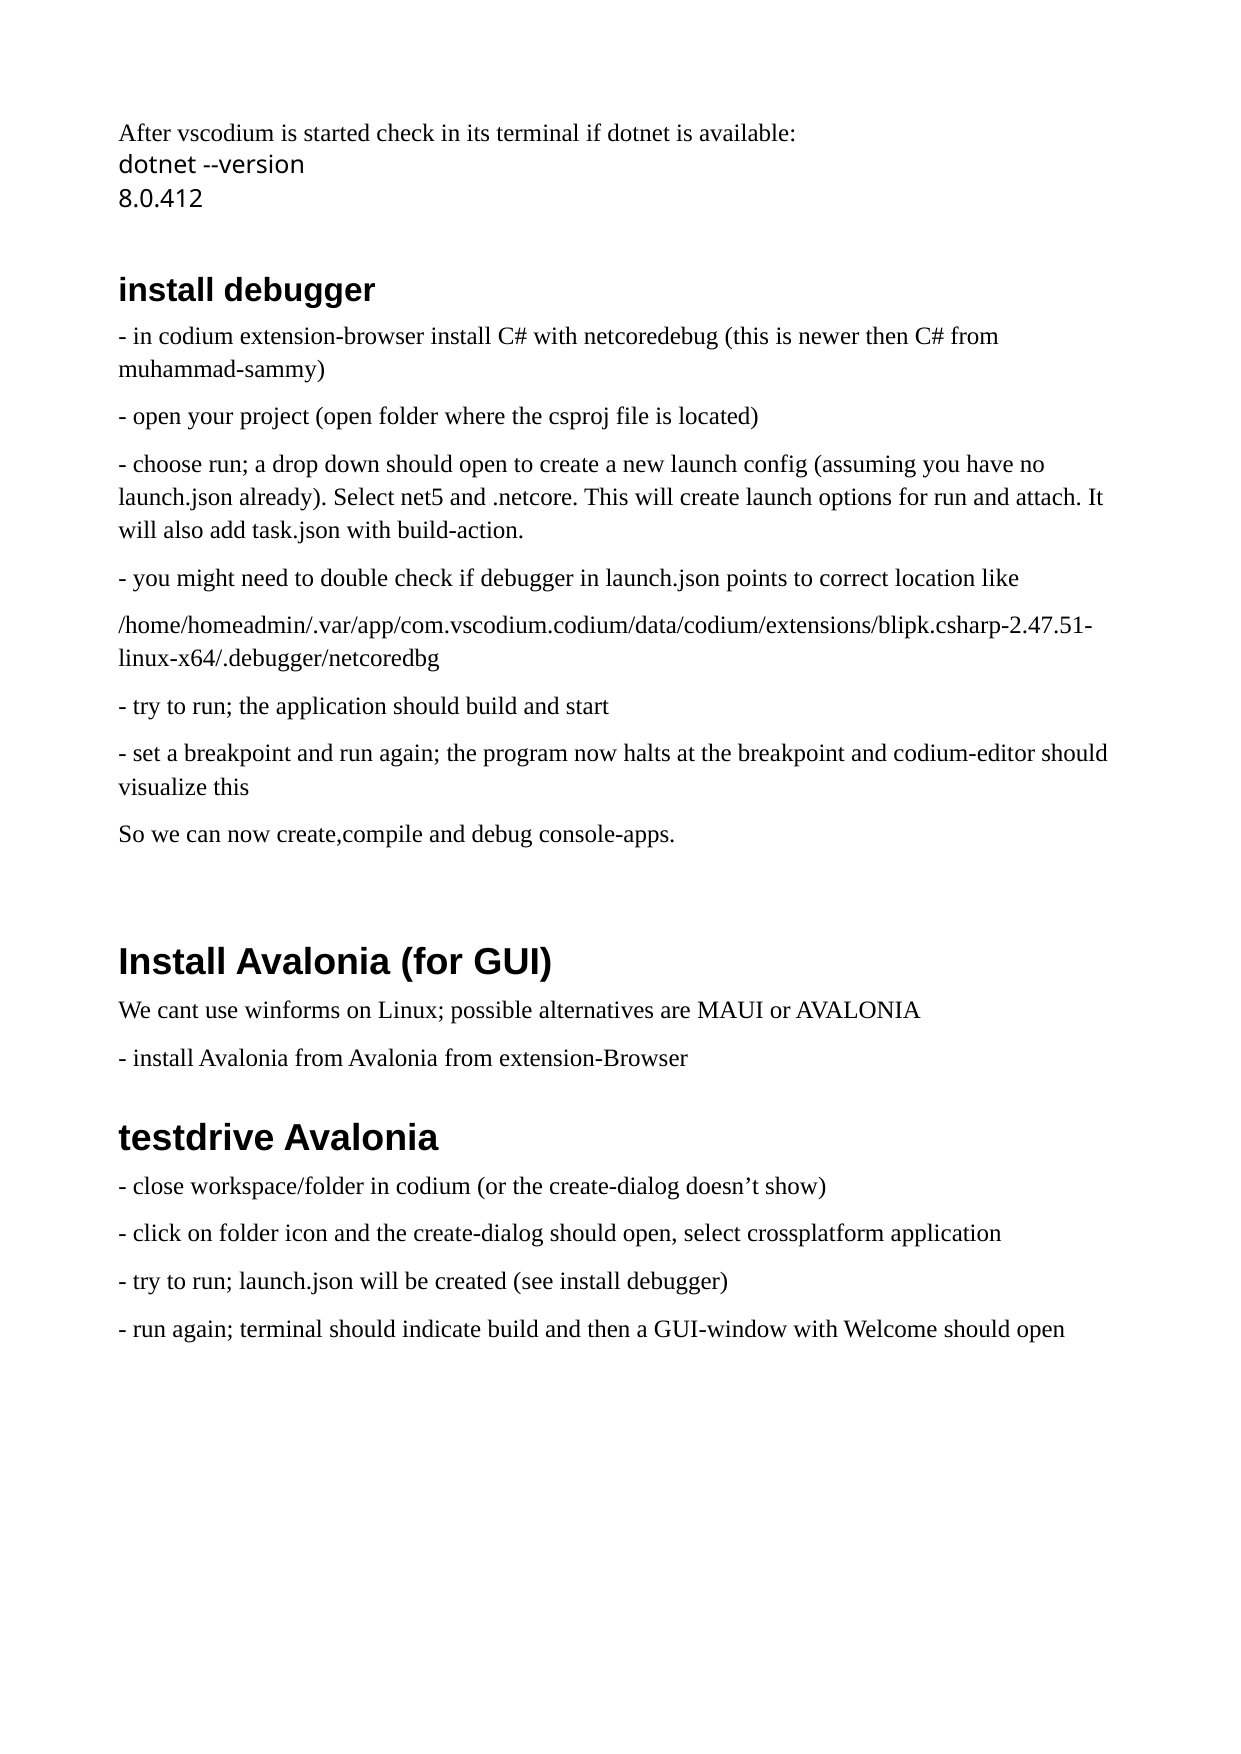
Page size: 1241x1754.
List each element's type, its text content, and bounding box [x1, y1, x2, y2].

text We cant use winforms on Linux; possible alternatives are MAUI or AVALONIA [118, 995, 1122, 1024]
text After vscodium is started check in its terminal if dotnet is available: [118, 118, 1122, 147]
text - try to run; the application should build and start [118, 691, 1122, 720]
text So we can now create,compile and debug console-apps. [118, 819, 1122, 848]
text - click on folder icon and the create-dialog should open, select crossplatform application [118, 1218, 1122, 1247]
text - run again; terminal should indicate build and then a GUI-window with Welcome should open [118, 1314, 1122, 1342]
text /home/homeadmin/.var/app/com.vscodium.codium/data/codium/extensions/blipk.csharp-2.47.51-linux-x64/.debugger/netcoredbg [118, 610, 1122, 672]
text - in codium extension-browser install C# with netcoredebug (this is newer then C# from muhammad-sammy) [118, 321, 1122, 383]
subtitle install debugger [118, 270, 1122, 308]
text 8.0.412 [118, 181, 1122, 215]
text - close workspace/folder in codium (or the create-dialog doesn’t show) [118, 1171, 1122, 1199]
text - open your project (open folder where the csproj file is located) [118, 401, 1122, 430]
subtitle Install Avalonia (for GUI) [118, 939, 1122, 982]
text - install Avalonia from Avalonia from extension-Browser [118, 1043, 1122, 1071]
subtitle testdrive Avalonia [118, 1115, 1122, 1158]
text - try to run; launch.json will be created (see install debugger) [118, 1266, 1122, 1295]
text - set a breakpoint and run again; the program now halts at the breakpoint and codium-editor should visualize this [118, 738, 1122, 800]
text dotnet --version [118, 147, 1122, 181]
text - choose run; a drop down should open to create a new launch config (assuming you have no launch.json already). Select net5 and .netcore. This will create launch options for run and attach. It will also add task.json with build-action. [118, 449, 1122, 544]
text - you might need to double check if debugger in launch.json points to correct location like [118, 563, 1122, 591]
